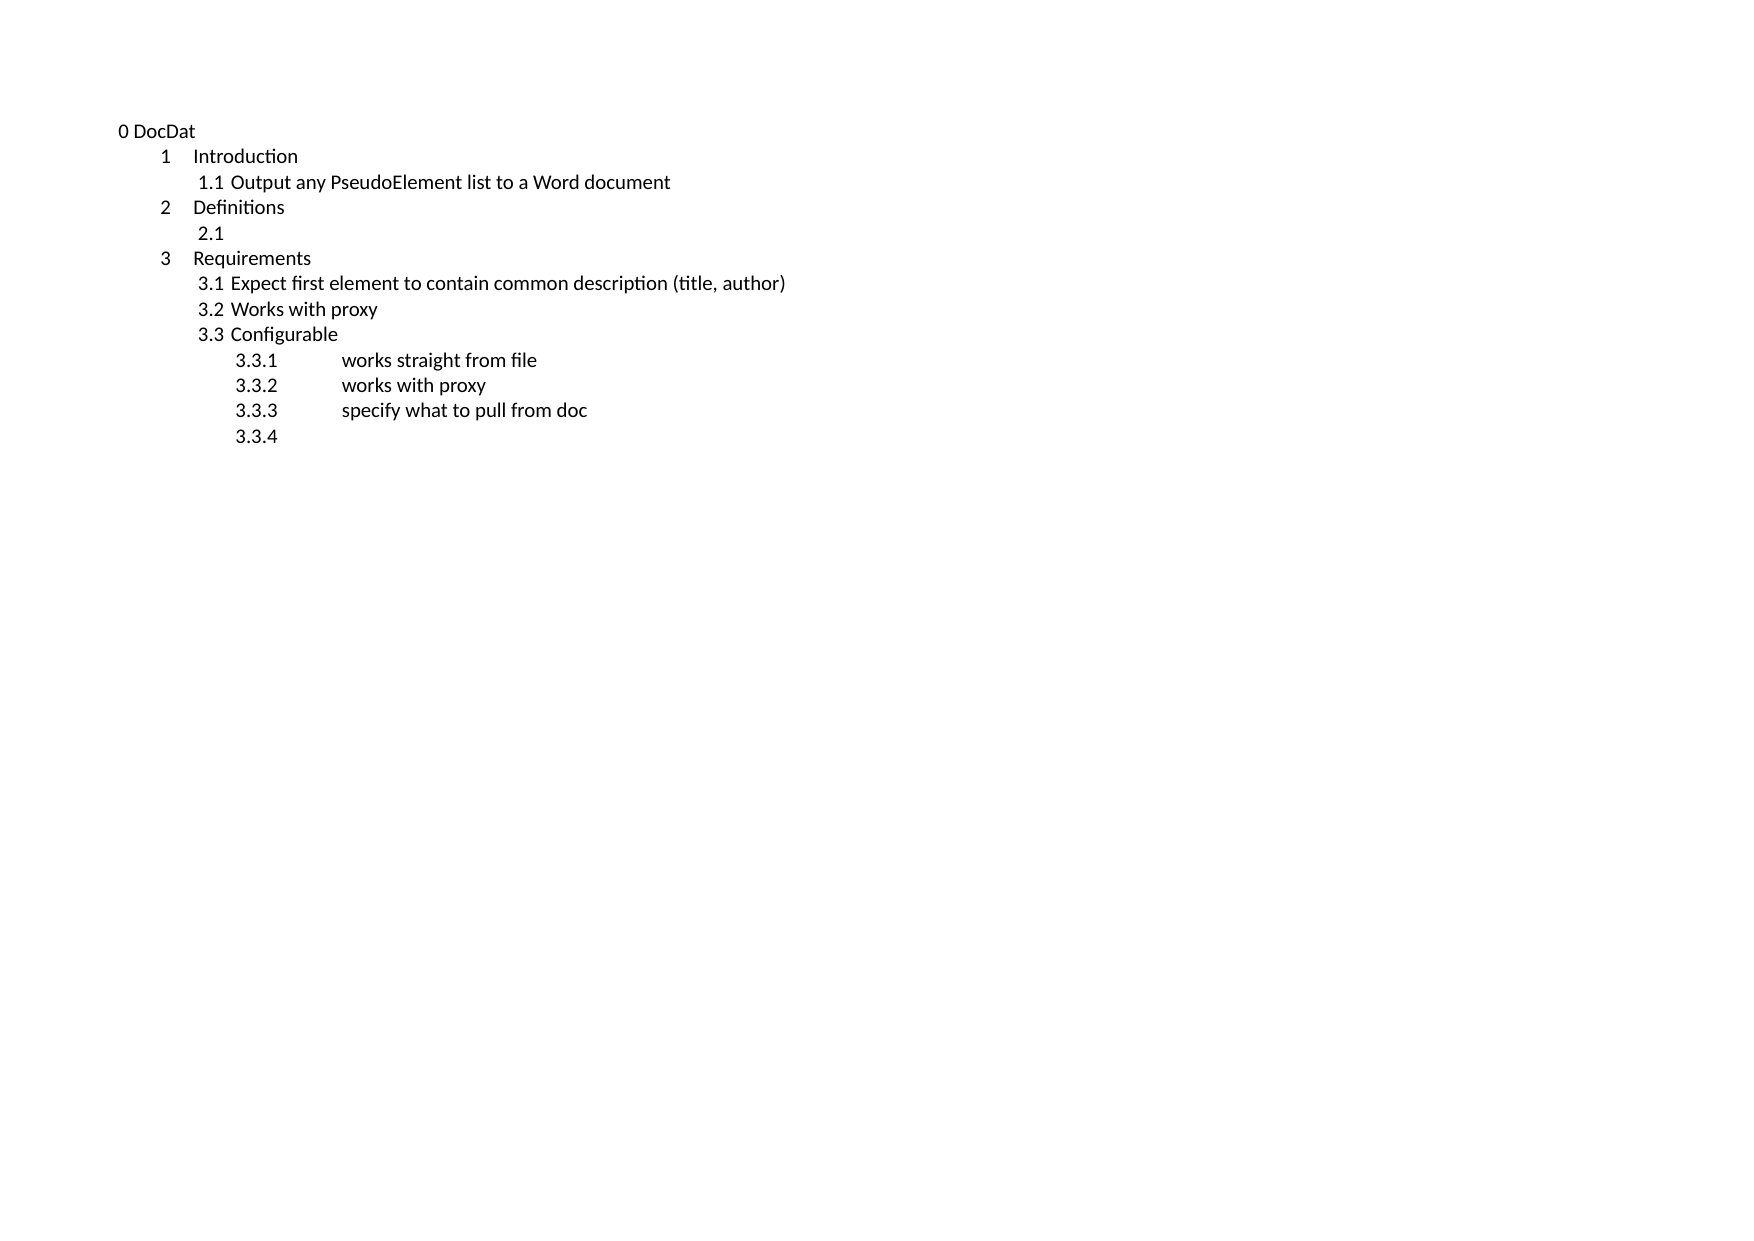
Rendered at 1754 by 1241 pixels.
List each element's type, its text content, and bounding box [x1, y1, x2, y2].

list works with proxy [231, 372, 1636, 398]
text 0 DocDat [118, 118, 1636, 143]
list works straight from file [231, 347, 1636, 372]
list Works with proxy [193, 296, 1636, 321]
list Configurable [193, 321, 1636, 347]
list Output any PseudoElement list to a Word document [193, 169, 1636, 194]
list Requirements [156, 245, 1636, 271]
list Expect first element to contain common description (title, author) [193, 271, 1636, 296]
list Introduction [156, 143, 1636, 169]
list specify what to pull from doc [231, 398, 1636, 423]
list Definitions [156, 194, 1636, 220]
